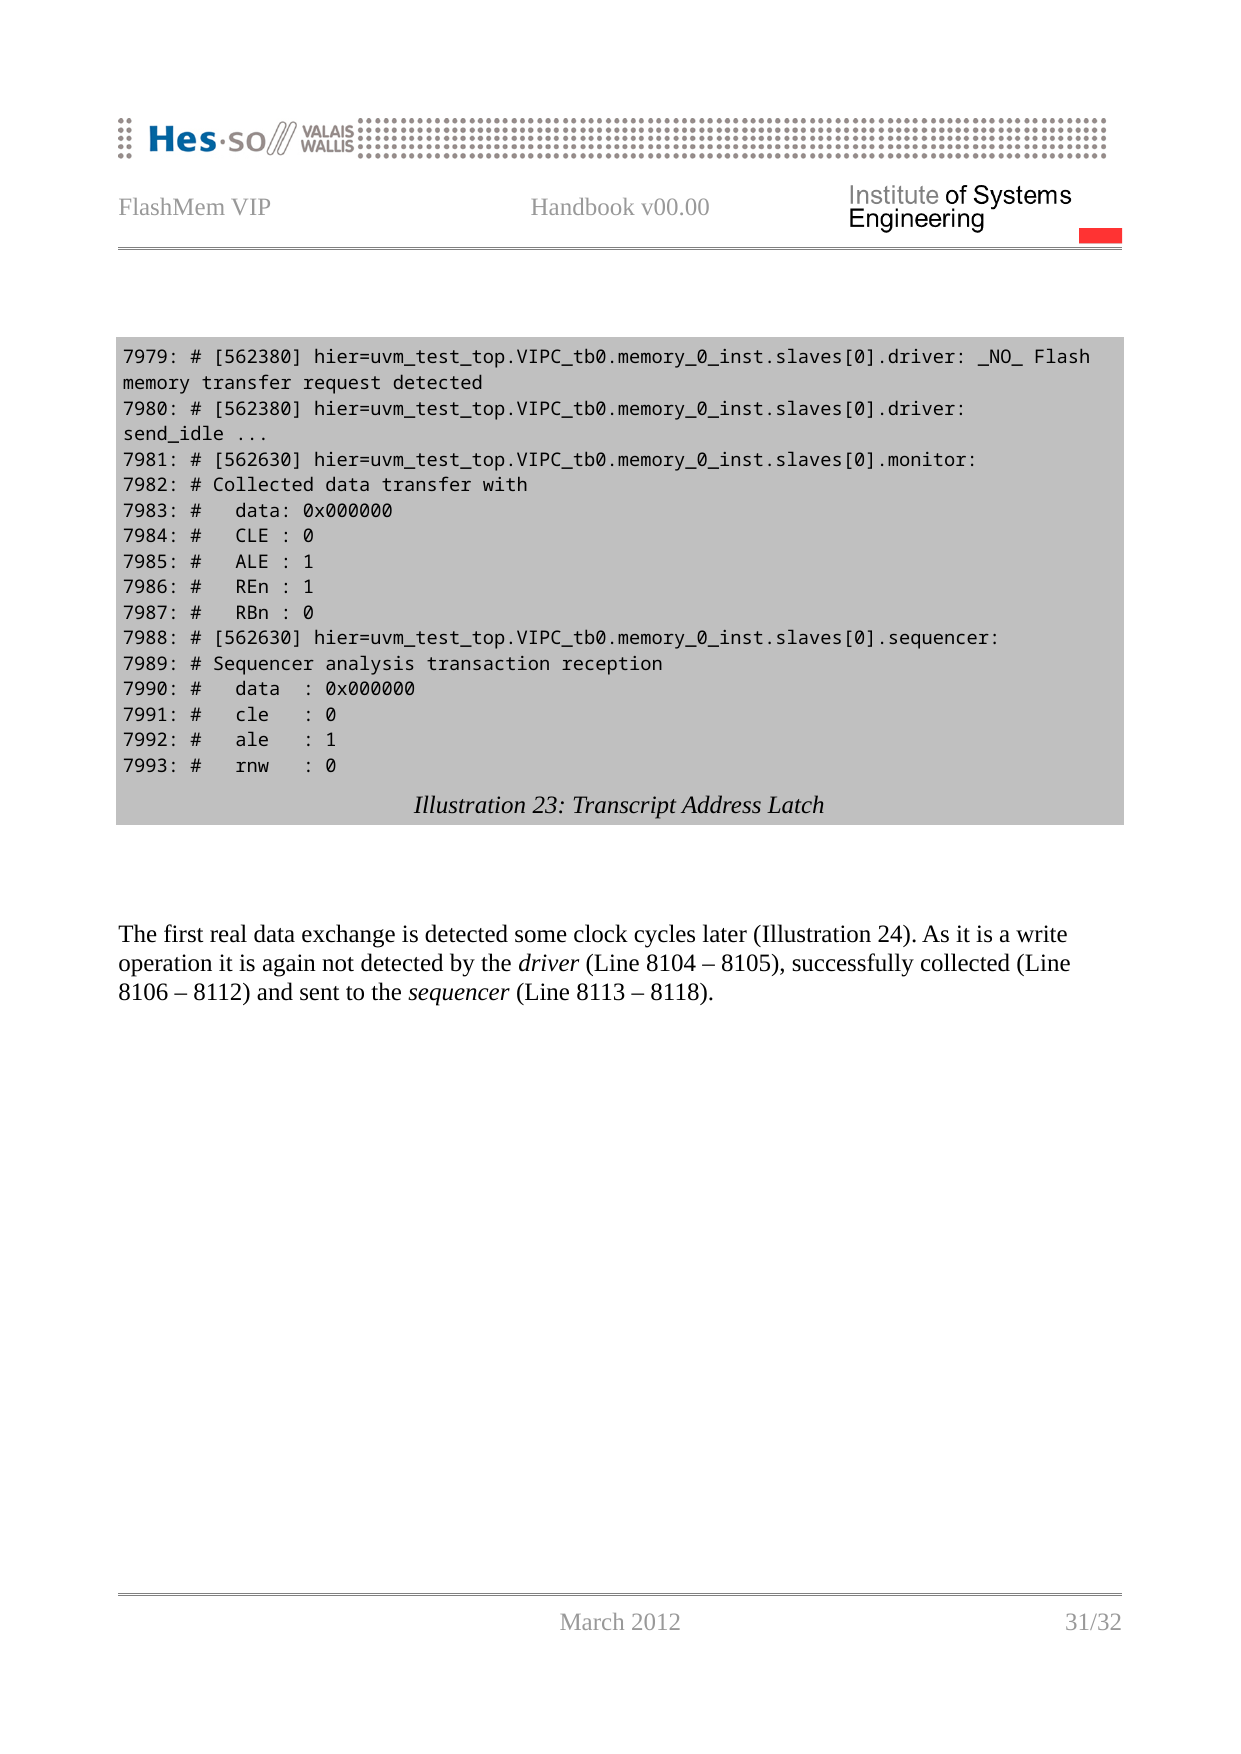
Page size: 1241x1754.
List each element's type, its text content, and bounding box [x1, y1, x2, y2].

text 7980: # [562380] hier=uvm_test_top.VIPC_tb0.memory_0_inst.slaves[0].driver: send_idle ... [123, 395, 1118, 446]
text 7979: # [562380] hier=uvm_test_top.VIPC_tb0.memory_0_inst.slaves[0].driver: _NO_ Flash memory transfer request detected [123, 344, 1118, 395]
text 7992: # ale : 1 [123, 727, 1118, 752]
text 7989: # Sequencer analysis transaction reception [123, 650, 1118, 676]
text 7991: # cle : 0 [123, 701, 1118, 727]
text 7983: # data: 0x000000 [123, 497, 1118, 522]
text 7988: # [562630] hier=uvm_test_top.VIPC_tb0.memory_0_inst.slaves[0].sequencer: [123, 624, 1118, 650]
text 7982: # Collected data transfer with [123, 471, 1118, 497]
text 7985: # ALE : 1 [123, 548, 1118, 573]
text Illustration 23: Transcript Address Latch [123, 790, 1118, 819]
picture [118, 118, 1123, 244]
text 7990: # data : 0x000000 [123, 676, 1118, 701]
text 7984: # CLE : 0 [123, 522, 1118, 548]
text 7987: # RBn : 0 [123, 599, 1118, 624]
text 7986: # REn : 1 [123, 573, 1118, 599]
text 7993: # rnw : 0 [123, 752, 1118, 778]
text 7981: # [562630] hier=uvm_test_top.VIPC_tb0.memory_0_inst.slaves[0].monitor: [123, 446, 1118, 471]
text The first real data exchange is detected some clock cycles later (Illustration 24). As it is a write operation it is again not detected by the driver (Line 8104 – 8105), successfully collected (Line 8106 – 8112) and sent to the sequencer (Line 8113 – 8118). [118, 919, 1122, 1005]
